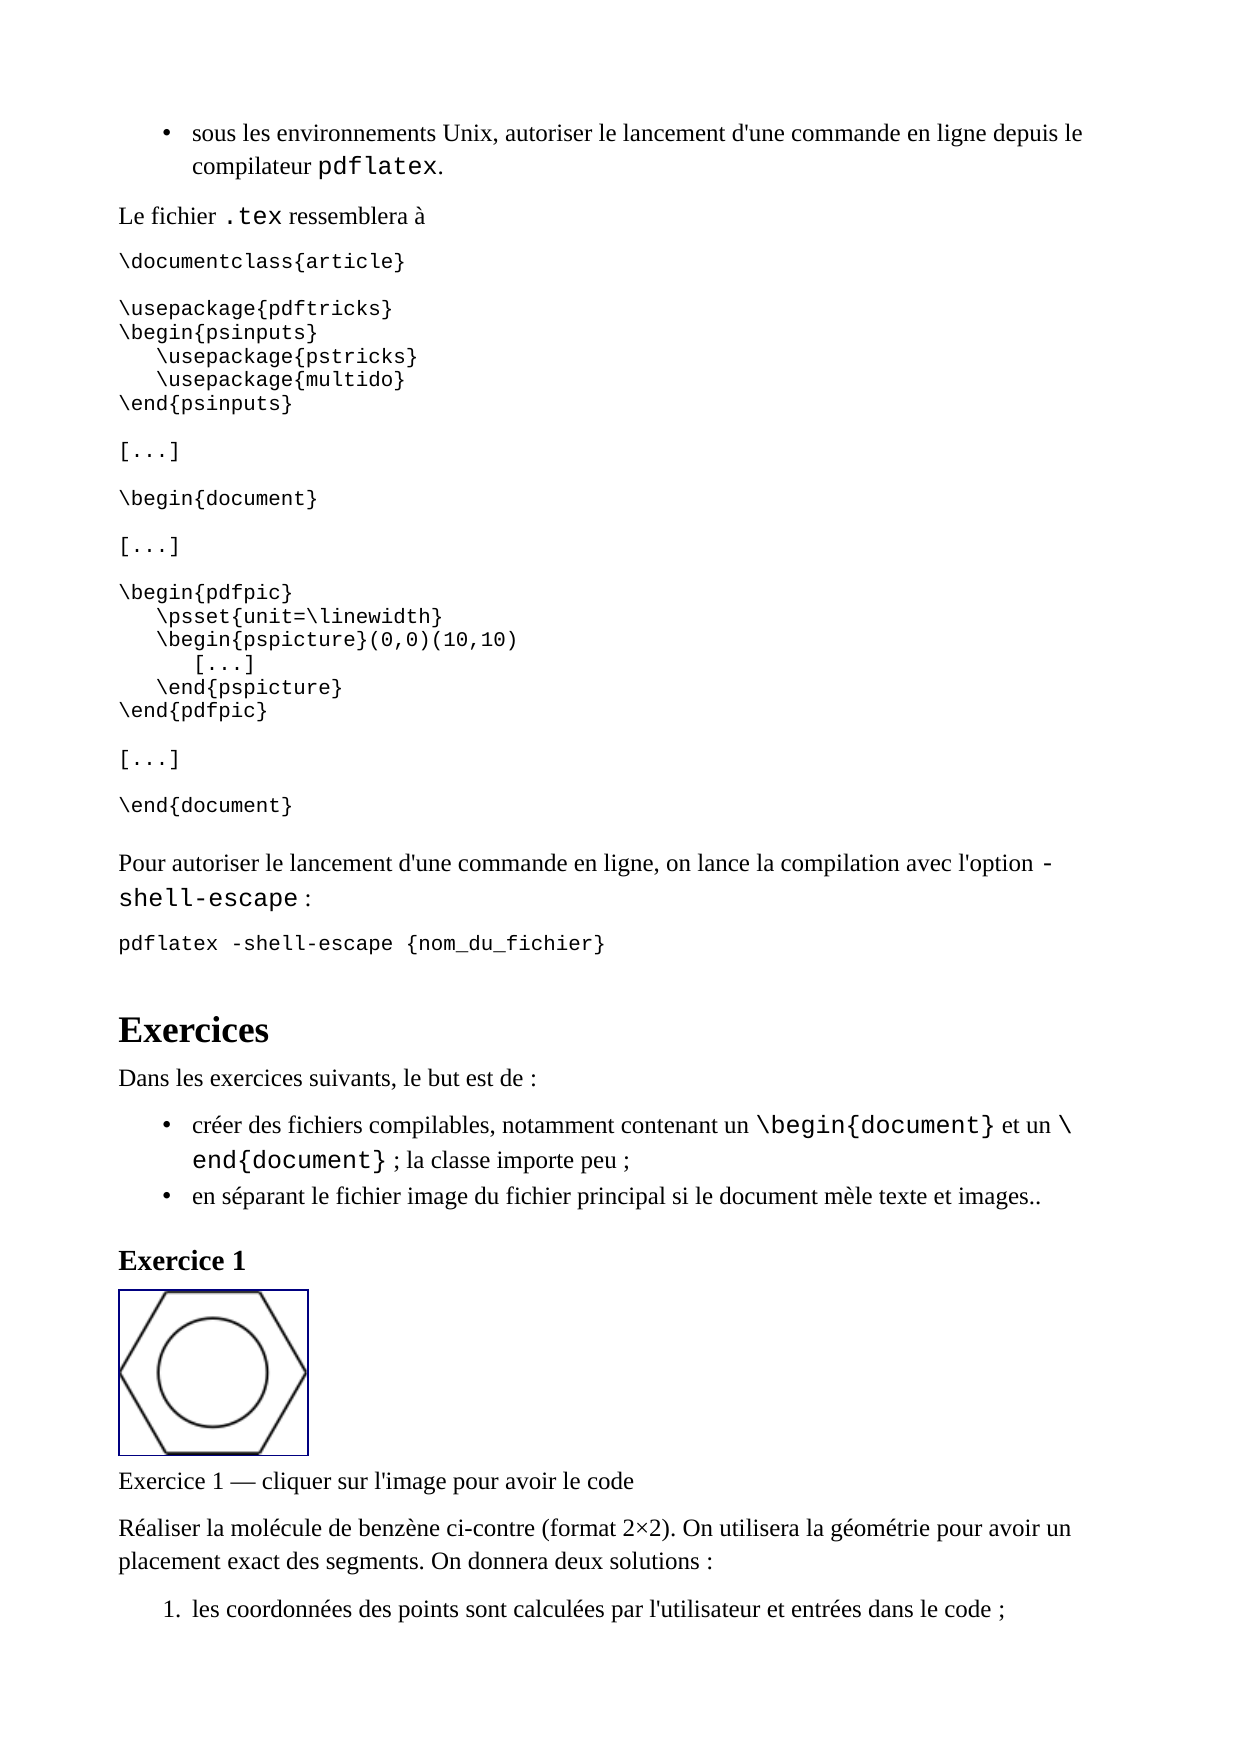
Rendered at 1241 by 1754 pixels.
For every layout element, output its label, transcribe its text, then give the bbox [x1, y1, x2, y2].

text [...] [118, 748, 1122, 771]
list les coordonnées des points sont calculées par l'utilisateur et entrées dans le code ; [162, 1594, 1122, 1623]
text pdflatex -shell-escape {nom_du_fichier} [118, 933, 1122, 957]
list créer des fichiers compilables, notamment contenant un \begin{document} et un \end{document} ; la classe importe peu ; [162, 1110, 1122, 1176]
text Exercice 1 — cliquer sur l'image pour avoir le code [118, 1466, 1122, 1494]
text \usepackage{pstricks} [118, 346, 1122, 369]
subtitle Exercice 1 [118, 1243, 1122, 1276]
list sous les environnements Unix, autoriser le lancement d'une commande en ligne depuis le compilateur pdflatex. [162, 118, 1122, 182]
list en séparant le fichier image du fichier principal si le document mèle texte et images.. [162, 1181, 1122, 1209]
text \begin{pdfpic} [118, 582, 1122, 606]
text \end{pspicture} [118, 677, 1122, 700]
text \begin{psinputs} [118, 322, 1122, 346]
text \usepackage{pdftricks} [118, 298, 1122, 322]
text [...] [118, 535, 1122, 558]
text \usepackage{multido} [118, 369, 1122, 393]
text \documentclass{article} [118, 251, 1122, 275]
text \begin{document} [118, 488, 1122, 511]
text [...] [118, 440, 1122, 464]
text \begin{pspicture}(0,0)(10,10) [118, 629, 1122, 653]
text \psset{unit=\linewidth} [118, 606, 1122, 629]
text \end{psinputs} [118, 393, 1122, 417]
picture [120, 1291, 307, 1455]
text Réaliser la molécule de benzène ci-contre (format 2×2). On utilisera la géométrie pour avoir un placement exact des segments. On donnera deux solutions : [118, 1513, 1122, 1575]
subtitle Exercices [118, 1007, 1122, 1050]
text [...] [118, 653, 1122, 677]
text Dans les exercices suivants, le but est de : [118, 1063, 1122, 1091]
text \end{document} [118, 795, 1122, 819]
text Le fichier .tex ressemblera à [118, 201, 1122, 232]
text Pour autoriser le lancement d'une commande en ligne, on lance la compilation avec l'option -shell-escape : [118, 848, 1122, 914]
text \end{pdfpic} [118, 700, 1122, 724]
